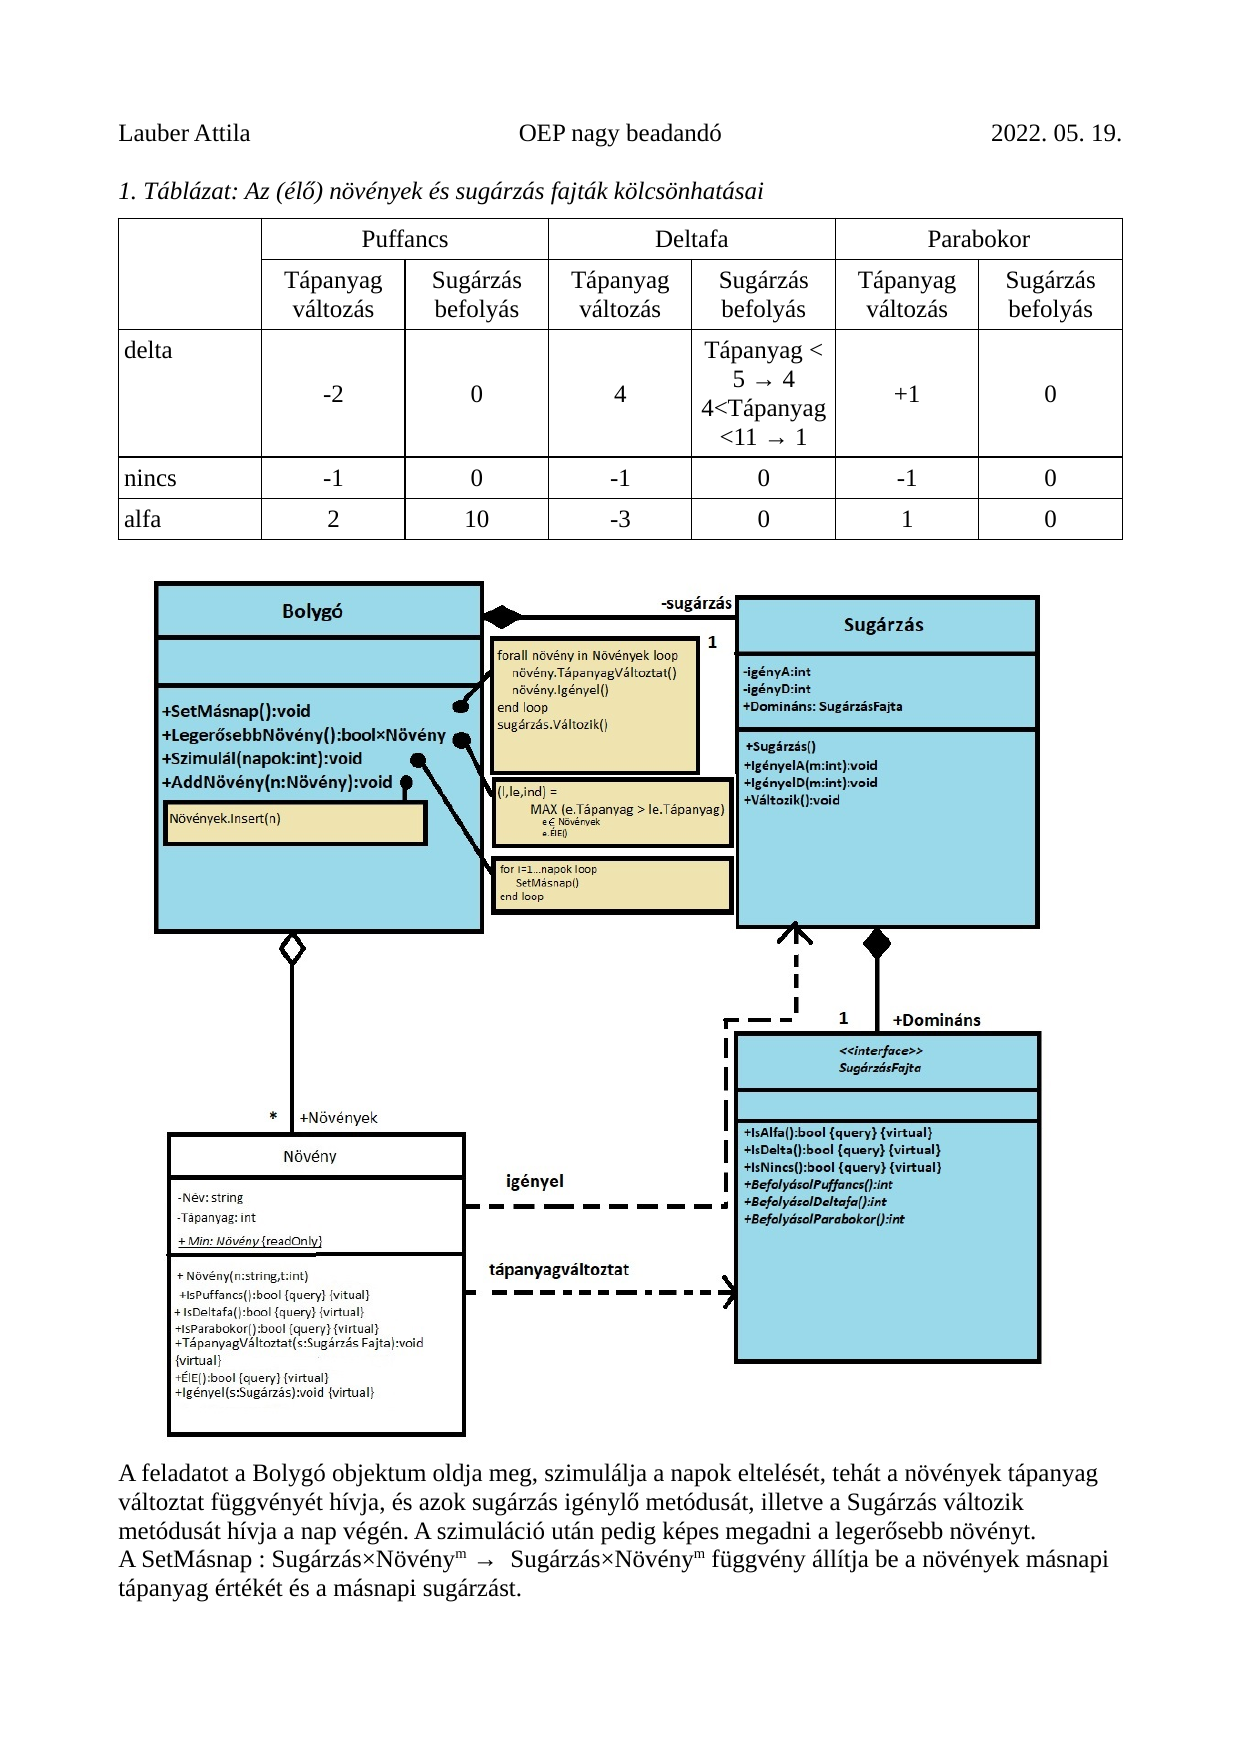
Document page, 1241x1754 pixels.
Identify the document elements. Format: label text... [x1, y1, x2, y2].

table_cell Tápanyag < 5 → 4 4<Tápanyag <11 → 1 [692, 330, 835, 456]
table_cell alfa [119, 499, 261, 539]
table_header Parabokor [836, 219, 1122, 259]
table_cell Tápanyag változás [549, 260, 691, 329]
table_cell 0 [692, 499, 835, 539]
table_cell Tápanyag változás [836, 260, 978, 329]
table_header Puffancs [262, 219, 548, 259]
table_cell 2 [262, 499, 404, 539]
table_cell 10 [406, 499, 548, 539]
table_cell 0 [979, 499, 1122, 539]
table_cell 0 [979, 330, 1122, 456]
table_cell Sugárzás befolyás [406, 260, 548, 329]
table_cell +1 [836, 330, 978, 456]
text A SetMásnap : Sugárzás×Növénym → Sugárzás×Növénym függvény állítja be a növények másnapi tápanyag értékét és a másnapi sugárzást. [118, 1544, 1122, 1602]
table_cell 0 [979, 458, 1122, 498]
table_cell -1 [262, 458, 404, 498]
table_cell nincs [119, 458, 261, 498]
table_cell Tápanyag változás [262, 260, 404, 329]
table_cell -2 [262, 330, 404, 456]
text A feladatot a Bolygó objektum oldja meg, szimulálja a napok eltelését, tehát a növények tápanyag változtat függvényét hívja, és azok sugárzás igénylő metódusát, illetve a Sugárzás változik metódusát hívja a nap végén. A szimuláció után pedig képes megadni a legerősebb növényt. [118, 1459, 1122, 1544]
table_cell 1 [836, 499, 978, 539]
table_cell 0 [406, 458, 548, 498]
table_cell Sugárzás befolyás [692, 260, 835, 329]
table_header Deltafa [549, 219, 835, 259]
table_header [119, 219, 261, 329]
table_cell 4 [549, 330, 691, 456]
table_cell Sugárzás befolyás [979, 260, 1122, 329]
table_cell 0 [406, 330, 548, 456]
text 1. Táblázat: Az (élő) növények és sugárzás fajták kölcsönhatásai [118, 176, 1122, 205]
table_cell -1 [836, 458, 978, 498]
table_cell delta [119, 330, 261, 456]
table_cell -3 [549, 499, 691, 539]
table_cell -1 [549, 458, 691, 498]
picture [118, 540, 1123, 1459]
table_cell 0 [692, 458, 835, 498]
